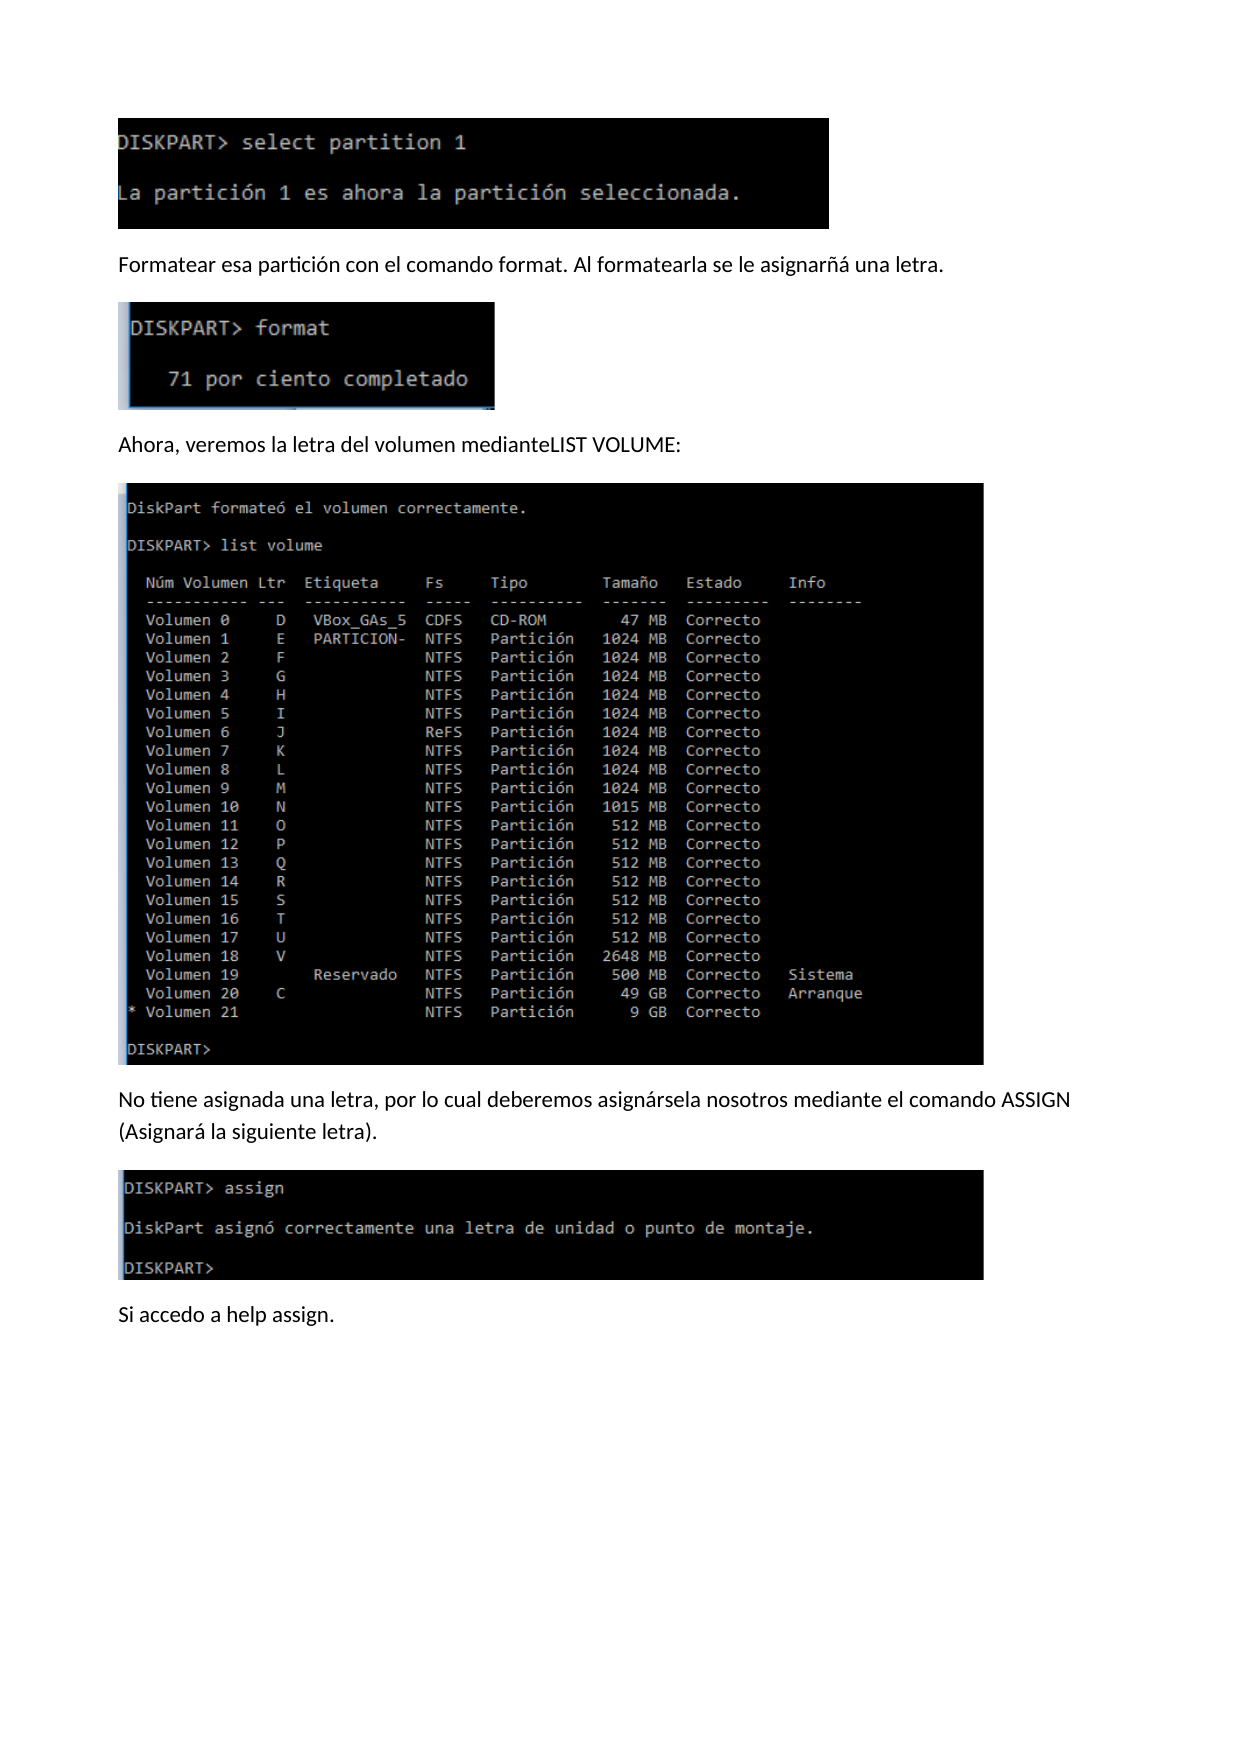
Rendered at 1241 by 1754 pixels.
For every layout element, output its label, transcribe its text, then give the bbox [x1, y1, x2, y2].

text No tiene asignada una letra, por lo cual deberemos asignársela nosotros mediante el comando ASSIGN (Asignará la siguiente letra). [118, 1085, 1122, 1145]
text Formatear esa partición con el comando format. Al formatearla se le asignarñá una letra. [118, 250, 1122, 278]
text Si accedo a help assign. [118, 1301, 1122, 1328]
text Ahora, veremos la letra del volumen medianteLIST VOLUME: [118, 430, 1122, 458]
